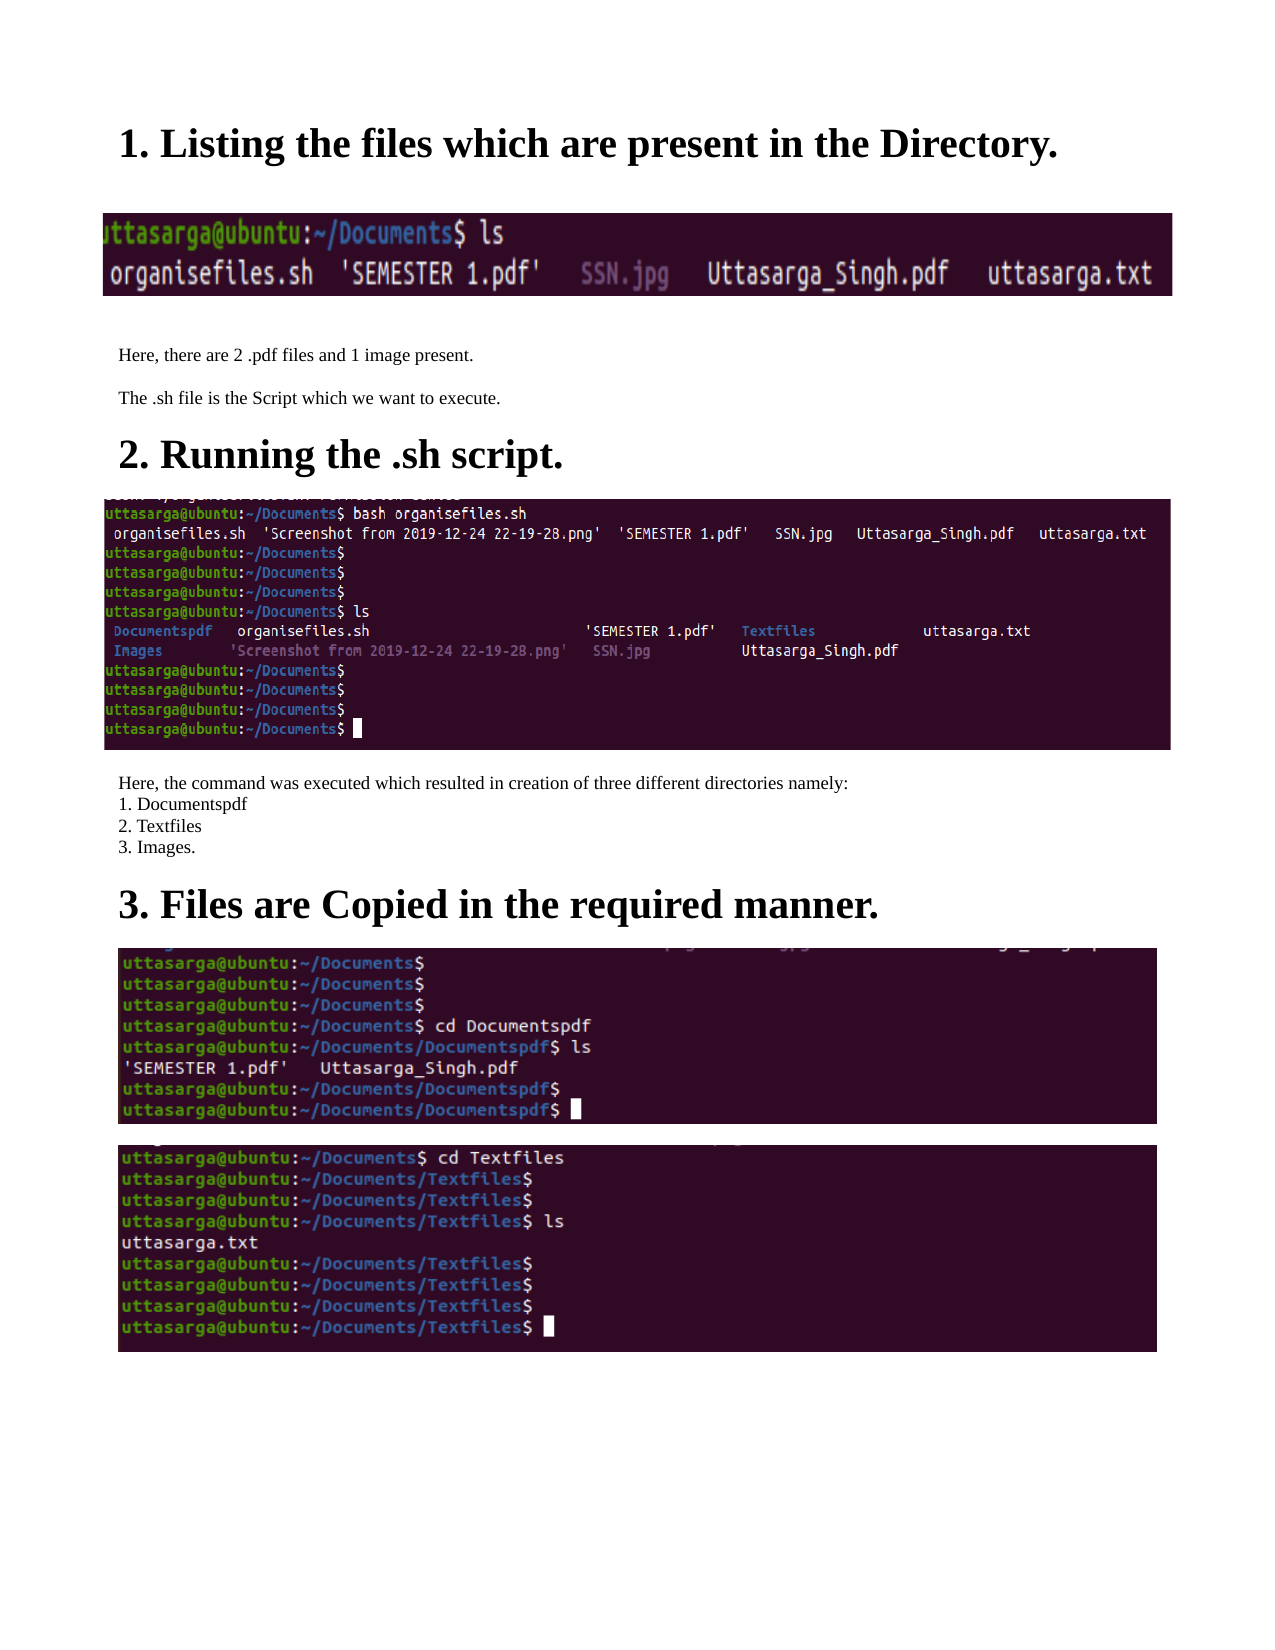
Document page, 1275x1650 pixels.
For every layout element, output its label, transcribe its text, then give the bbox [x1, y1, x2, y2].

text The .sh file is the Script which we want to execute. [118, 387, 1157, 408]
picture [118, 948, 1157, 1124]
text 1. Listing the files which are present in the Directory. [118, 118, 1157, 166]
text 3. Images. [118, 836, 1157, 858]
text Here, there are 2 .pdf files and 1 image present. [118, 343, 1157, 365]
text 1. Documentspdf [118, 793, 1157, 815]
picture [102, 213, 1173, 296]
text Here, the command was executed which resulted in creation of three different directories namely: [118, 772, 1157, 793]
text 2. Running the .sh script. [118, 430, 1157, 478]
text 2. Textfiles [118, 815, 1157, 836]
text 3. Files are Copied in the required manner. [118, 879, 1157, 927]
picture [104, 499, 1171, 750]
picture [118, 1145, 1157, 1352]
